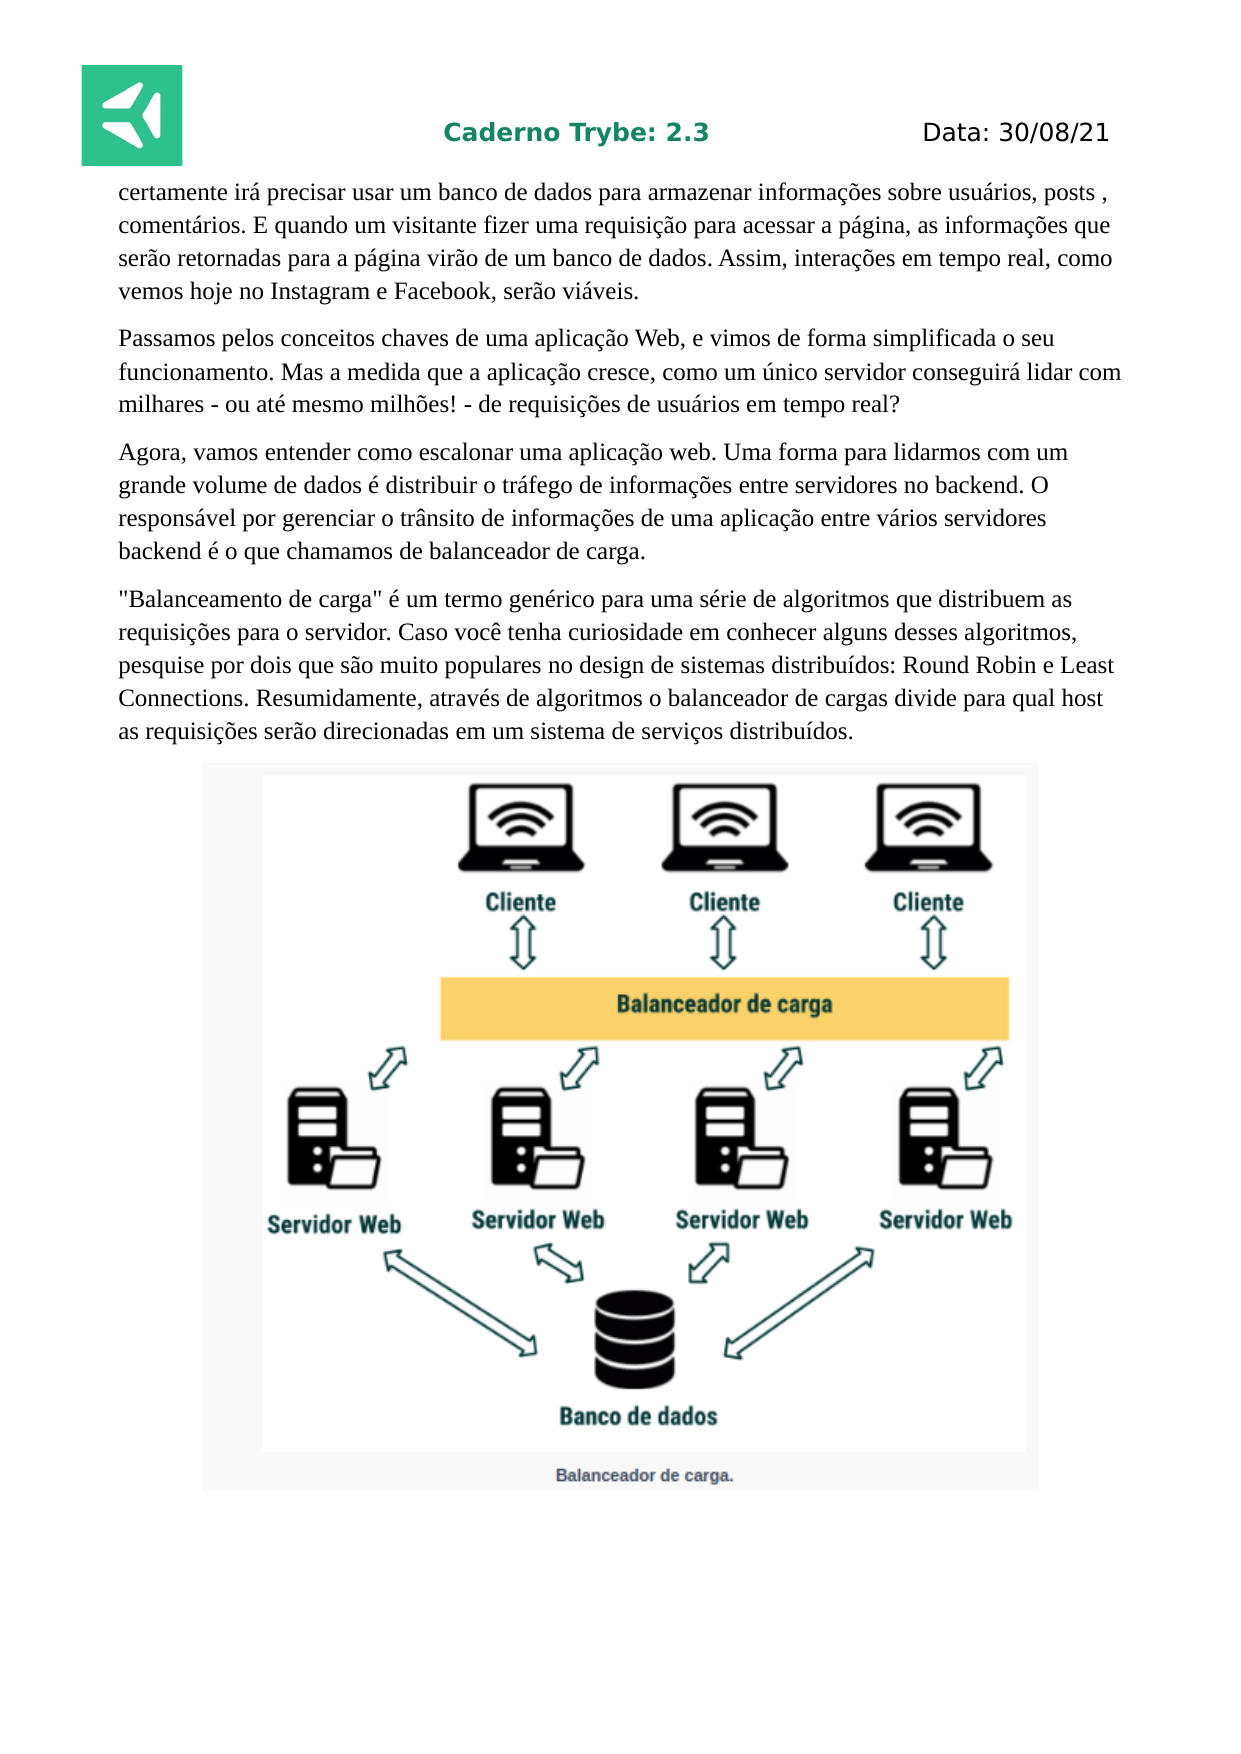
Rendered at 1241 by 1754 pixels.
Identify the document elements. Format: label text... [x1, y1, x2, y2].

text Passamos pelos conceitos chaves de uma aplicação Web, e vimos de forma simplificada o seu funcionamento. Mas a medida que a aplicação cresce, como um único servidor conseguirá lidar com milhares - ou até mesmo milhões! - de requisições de usuários em tempo real? [118, 323, 1122, 418]
picture [202, 763, 1039, 1491]
picture [81, 65, 183, 166]
text "Balanceamento de carga" é um termo genérico para uma série de algoritmos que distribuem as requisições para o servidor. Caso você tenha curiosidade em conhecer alguns desses algoritmos, pesquise por dois que são muito populares no design de sistemas distribuídos: Round Robin e Least Connections. Resumidamente, através de algoritmos o balanceador de cargas divide para qual host as requisições serão direcionadas em um sistema de serviços distribuídos. [118, 584, 1122, 745]
text certamente irá precisar usar um banco de dados para armazenar informações sobre usuários, posts , comentários. E quando um visitante fizer uma requisição para acessar a página, as informações que serão retornadas para a página virão de um banco de dados. Assim, interações em tempo real, como vemos hoje no Instagram e Facebook, serão viáveis. [118, 177, 1122, 305]
text Agora, vamos entender como escalonar uma aplicação web. Uma forma para lidarmos com um grande volume de dados é distribuir o tráfego de informações entre servidores no backend. O responsável por gerenciar o trânsito de informações de uma aplicação entre vários servidores backend é o que chamamos de balanceador de carga. [118, 437, 1122, 565]
